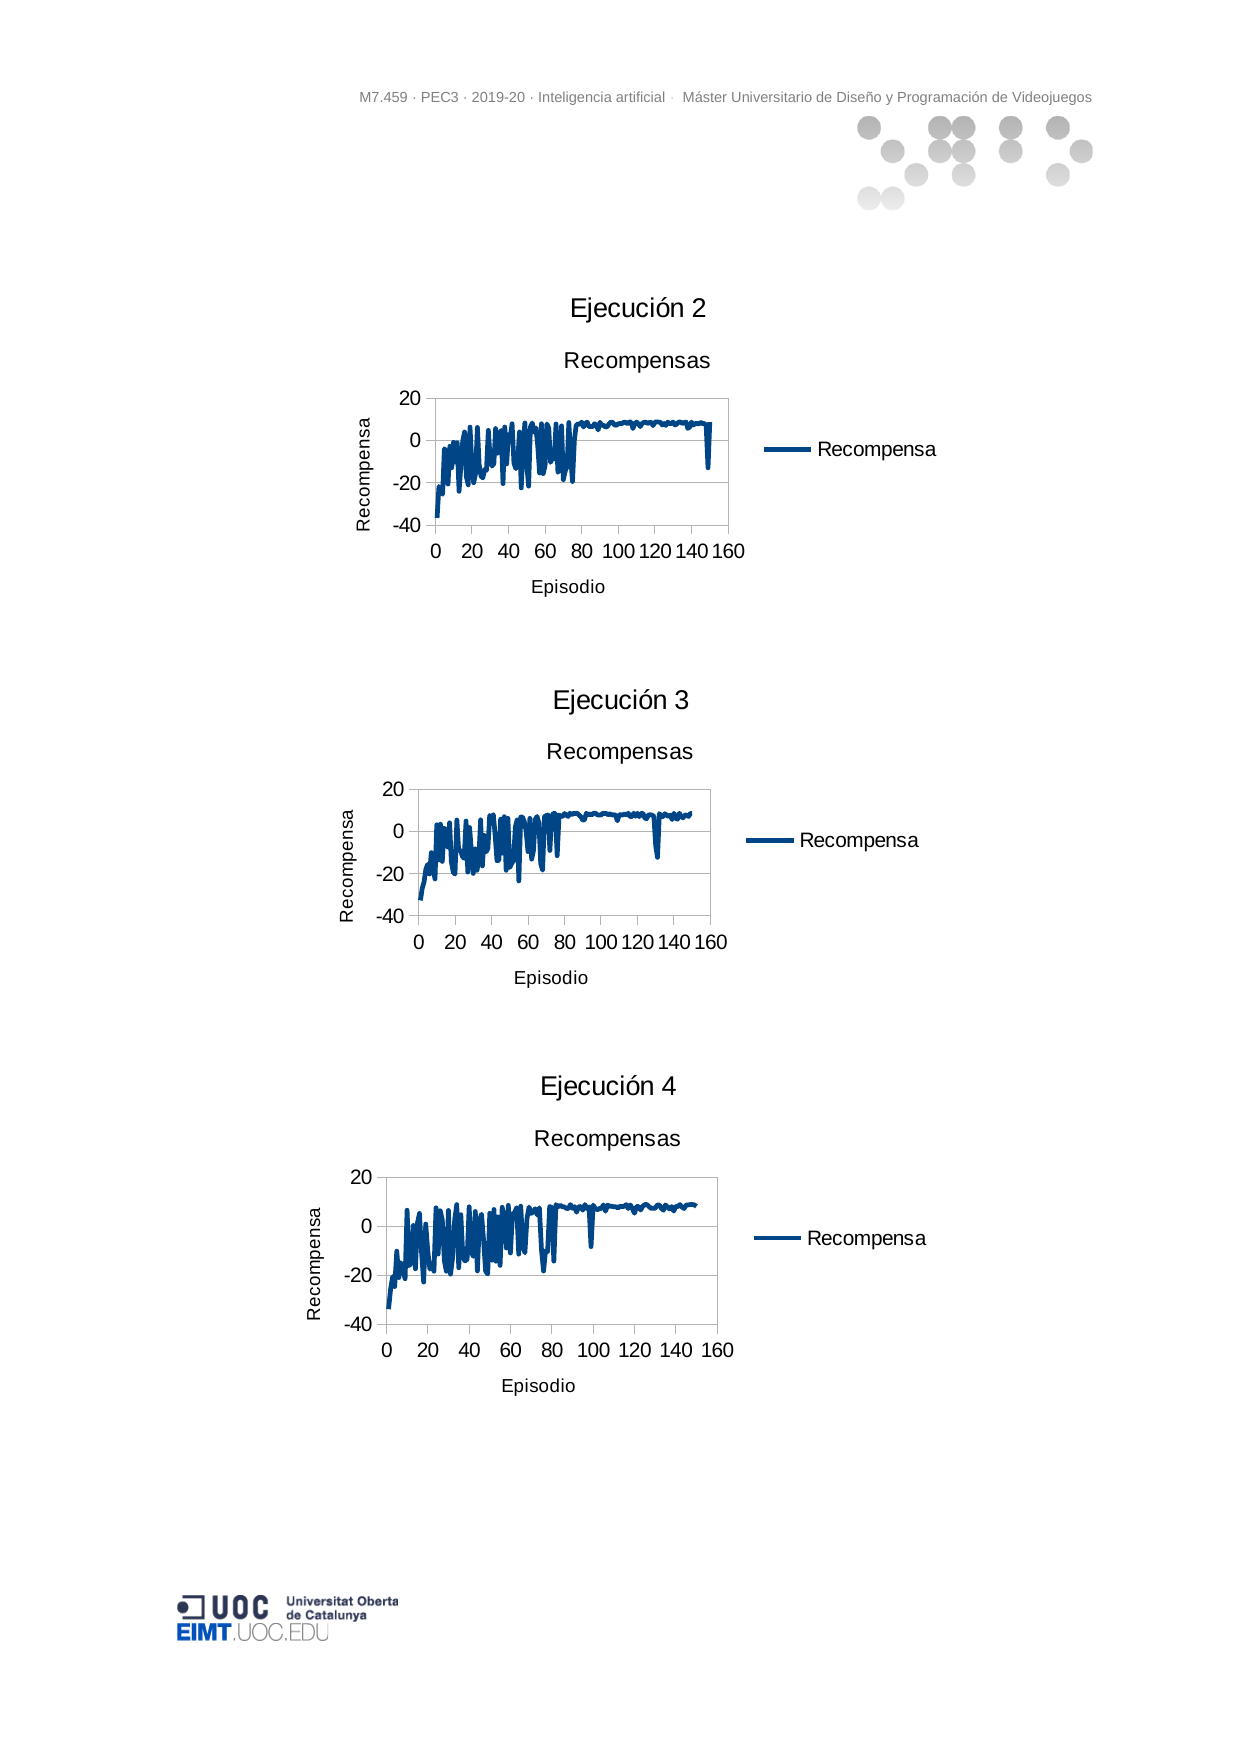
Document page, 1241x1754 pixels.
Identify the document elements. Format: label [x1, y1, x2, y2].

picture [177, 1595, 398, 1622]
picture [857, 105, 1093, 222]
picture [177, 1623, 329, 1641]
